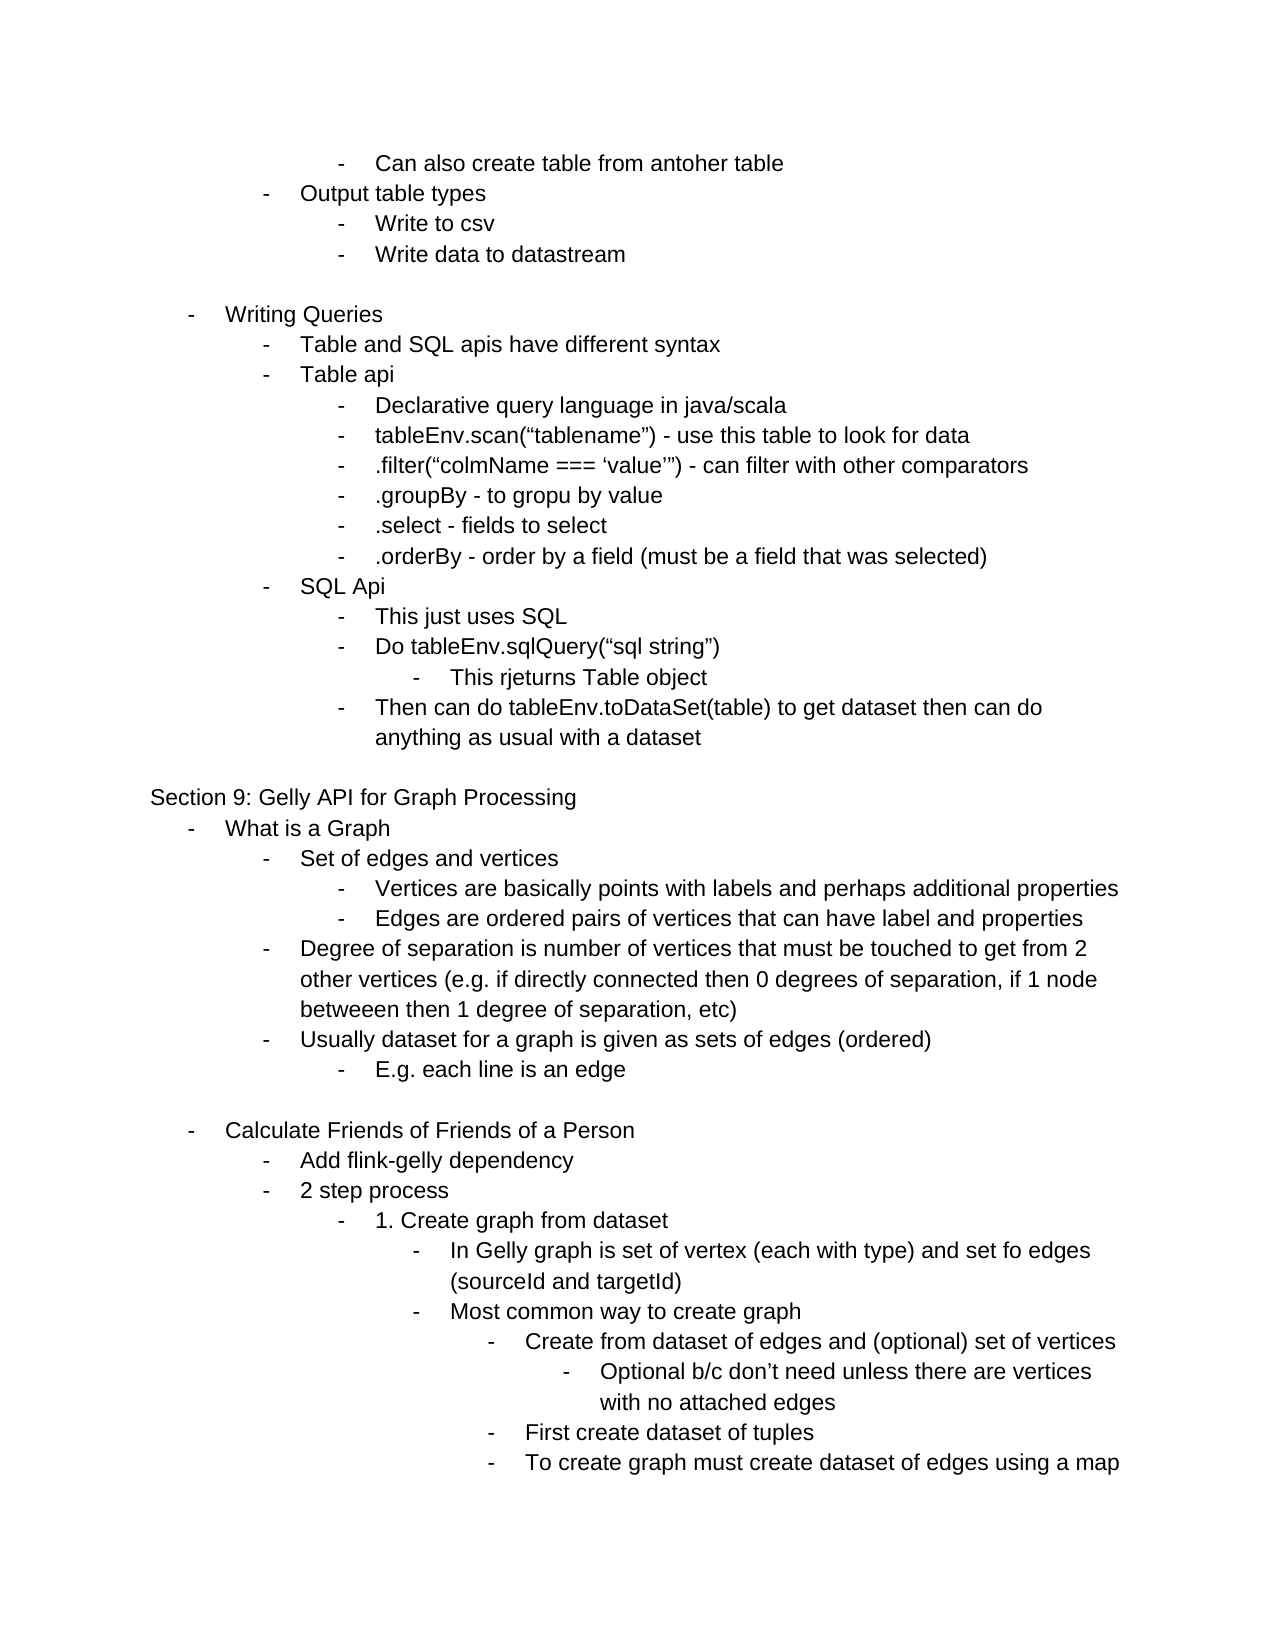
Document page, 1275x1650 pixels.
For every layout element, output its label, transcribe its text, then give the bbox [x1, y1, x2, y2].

list 1. Create graph from dataset [337, 1207, 1125, 1234]
list This just uses SQL [337, 603, 1125, 629]
list First create dataset of tuples [487, 1419, 1125, 1445]
list Write data to datastream [337, 241, 1125, 267]
list E.g. each line is an edge [337, 1056, 1125, 1083]
list This rjeturns Table object [412, 663, 1125, 690]
list Calculate Friends of Friends of a Person [187, 1117, 1125, 1143]
list Table api [262, 361, 1125, 388]
list Set of edges and vertices [262, 845, 1125, 871]
list Output table types [262, 180, 1125, 207]
list Writing Queries [187, 301, 1125, 327]
list .orderBy - order by a field (must be a field that was selected) [337, 543, 1125, 569]
list Do tableEnv.sqlQuery(“sql string”) [337, 633, 1125, 660]
text Section 9: Gelly API for Graph Processing [150, 784, 1125, 811]
list .groupBy - to gropu by value [337, 482, 1125, 509]
list What is a Graph [187, 814, 1125, 841]
list Degree of separation is number of vertices that must be touched to get from 2 other vertices (e.g. if directly connected then 0 degrees of separation, if 1 node betweeen then 1 degree of separation, etc) [262, 935, 1125, 1022]
list To create graph must create dataset of edges using a map [487, 1449, 1125, 1475]
list Usually dataset for a graph is given as sets of edges (ordered) [262, 1026, 1125, 1052]
list Then can do tableEnv.toDataSet(table) to get dataset then can do anything as usual with a dataset [337, 694, 1125, 750]
list .filter(“colmName === ‘value’”) - can filter with other comparators [337, 452, 1125, 478]
list .select - fields to select [337, 512, 1125, 539]
list In Gelly graph is set of vertex (each with type) and set fo edges (sourceId and targetId) [412, 1237, 1125, 1294]
list Write to csv [337, 210, 1125, 237]
list Can also create table from antoher table [337, 150, 1125, 176]
list Declarative query language in java/scala [337, 392, 1125, 418]
list Most common way to create graph [412, 1298, 1125, 1324]
list tableEnv.scan(“tablename”) - use this table to look for data [337, 422, 1125, 448]
list Vertices are basically points with labels and perhaps additional properties [337, 875, 1125, 901]
list SQL Api [262, 573, 1125, 599]
list Edges are ordered pairs of vertices that can have label and properties [337, 905, 1125, 932]
list Create from dataset of edges and (optional) set of vertices [487, 1328, 1125, 1354]
list Optional b/c don’t need unless there are vertices with no attached edges [562, 1358, 1125, 1415]
list 2 step process [262, 1177, 1125, 1203]
list Add flink-gelly dependency [262, 1147, 1125, 1173]
list Table and SQL apis have different syntax [262, 331, 1125, 358]
